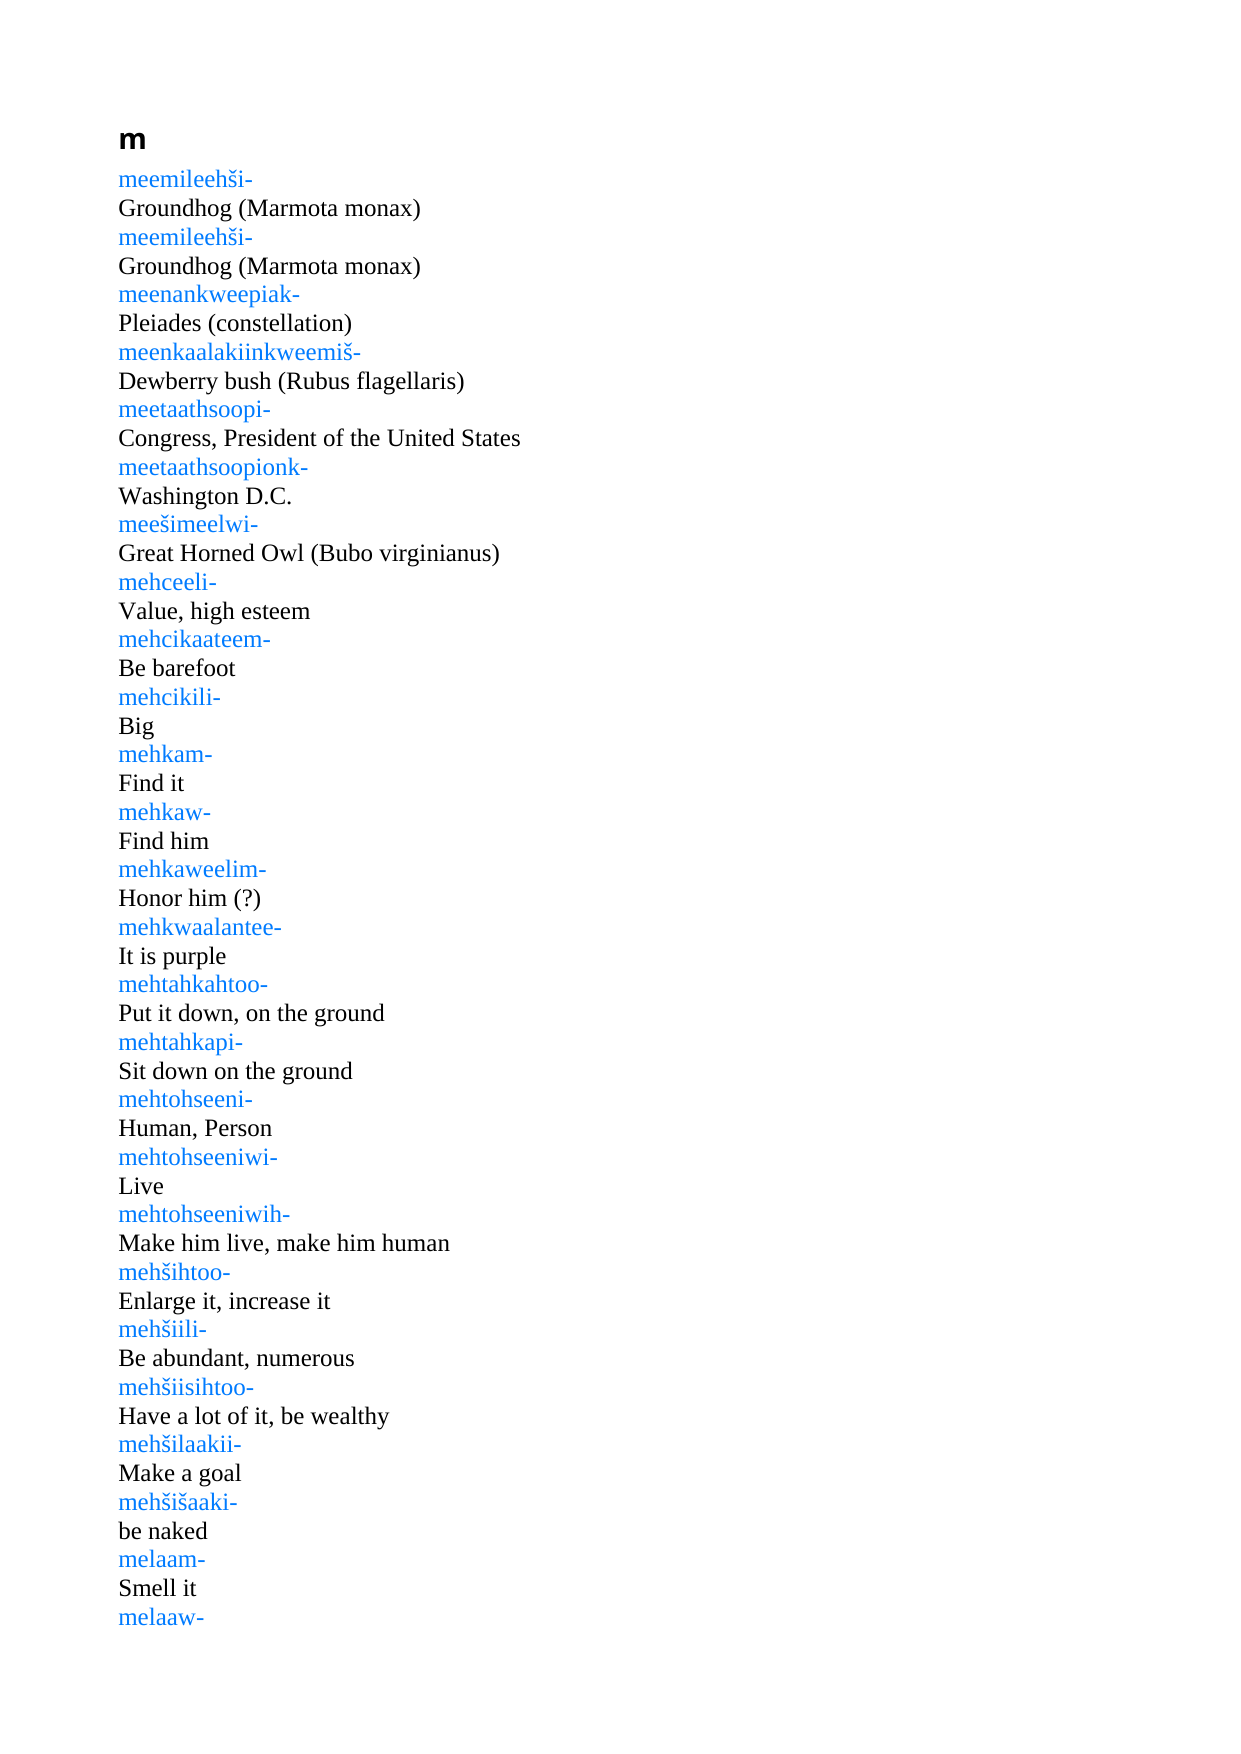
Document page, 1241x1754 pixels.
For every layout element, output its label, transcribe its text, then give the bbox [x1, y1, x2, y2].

table_cell mehkaw- Find him [118, 797, 1122, 854]
table_cell mehtahkapi- Sit down on the ground [118, 1027, 1122, 1084]
table_cell mehtohseeni- Human, Person [118, 1085, 1122, 1142]
table_cell mehcikili- Big [118, 682, 1122, 739]
table_cell meenankweepiak- Pleiades (constellation) [118, 280, 1122, 337]
table_cell mehšihtoo- Enlarge it, increase it [118, 1257, 1122, 1314]
table_cell meemileehši- Groundhog (Marmota monax) [118, 165, 1122, 222]
table_cell mehkaweelim- Honor him (?) [118, 855, 1122, 912]
table_header m [118, 118, 1122, 164]
table_cell meetaathsoopionk- Washington D.C. [118, 452, 1122, 509]
table_cell mehšilaakii- Make a goal [118, 1430, 1122, 1487]
table_cell meešimeelwi- Great Horned Owl (Bubo virginianus) [118, 510, 1122, 567]
table_cell mehtahkahtoo- Put it down, on the ground [118, 970, 1122, 1027]
table_cell mehtohseeniwi- Live [118, 1142, 1122, 1199]
table_cell mehcikaateem- Be barefoot [118, 625, 1122, 682]
table_cell melaam- Smell it [118, 1545, 1122, 1602]
table_cell mehšišaaki- be naked [118, 1487, 1122, 1544]
table_cell meenkaalakiinkweemiš- Dewberry bush (Rubus flagellaris) [118, 337, 1122, 394]
table_cell mehkam- Find it [118, 740, 1122, 797]
table_cell mehkwaalantee- It is purple [118, 912, 1122, 969]
table_cell mehtohseeniwih- Make him live, make him human [118, 1200, 1122, 1257]
table_cell mehšiisihtoo- Have a lot of it, be wealthy [118, 1372, 1122, 1429]
table_cell mehšiili- Be abundant, numerous [118, 1315, 1122, 1372]
table_cell meetaathsoopi- Congress, President of the United States [118, 395, 1122, 452]
table_cell melaaw- [118, 1602, 1122, 1631]
table_cell mehceeli- Value, high esteem [118, 567, 1122, 624]
table_cell meemileehši- Groundhog (Marmota monax) [118, 222, 1122, 279]
